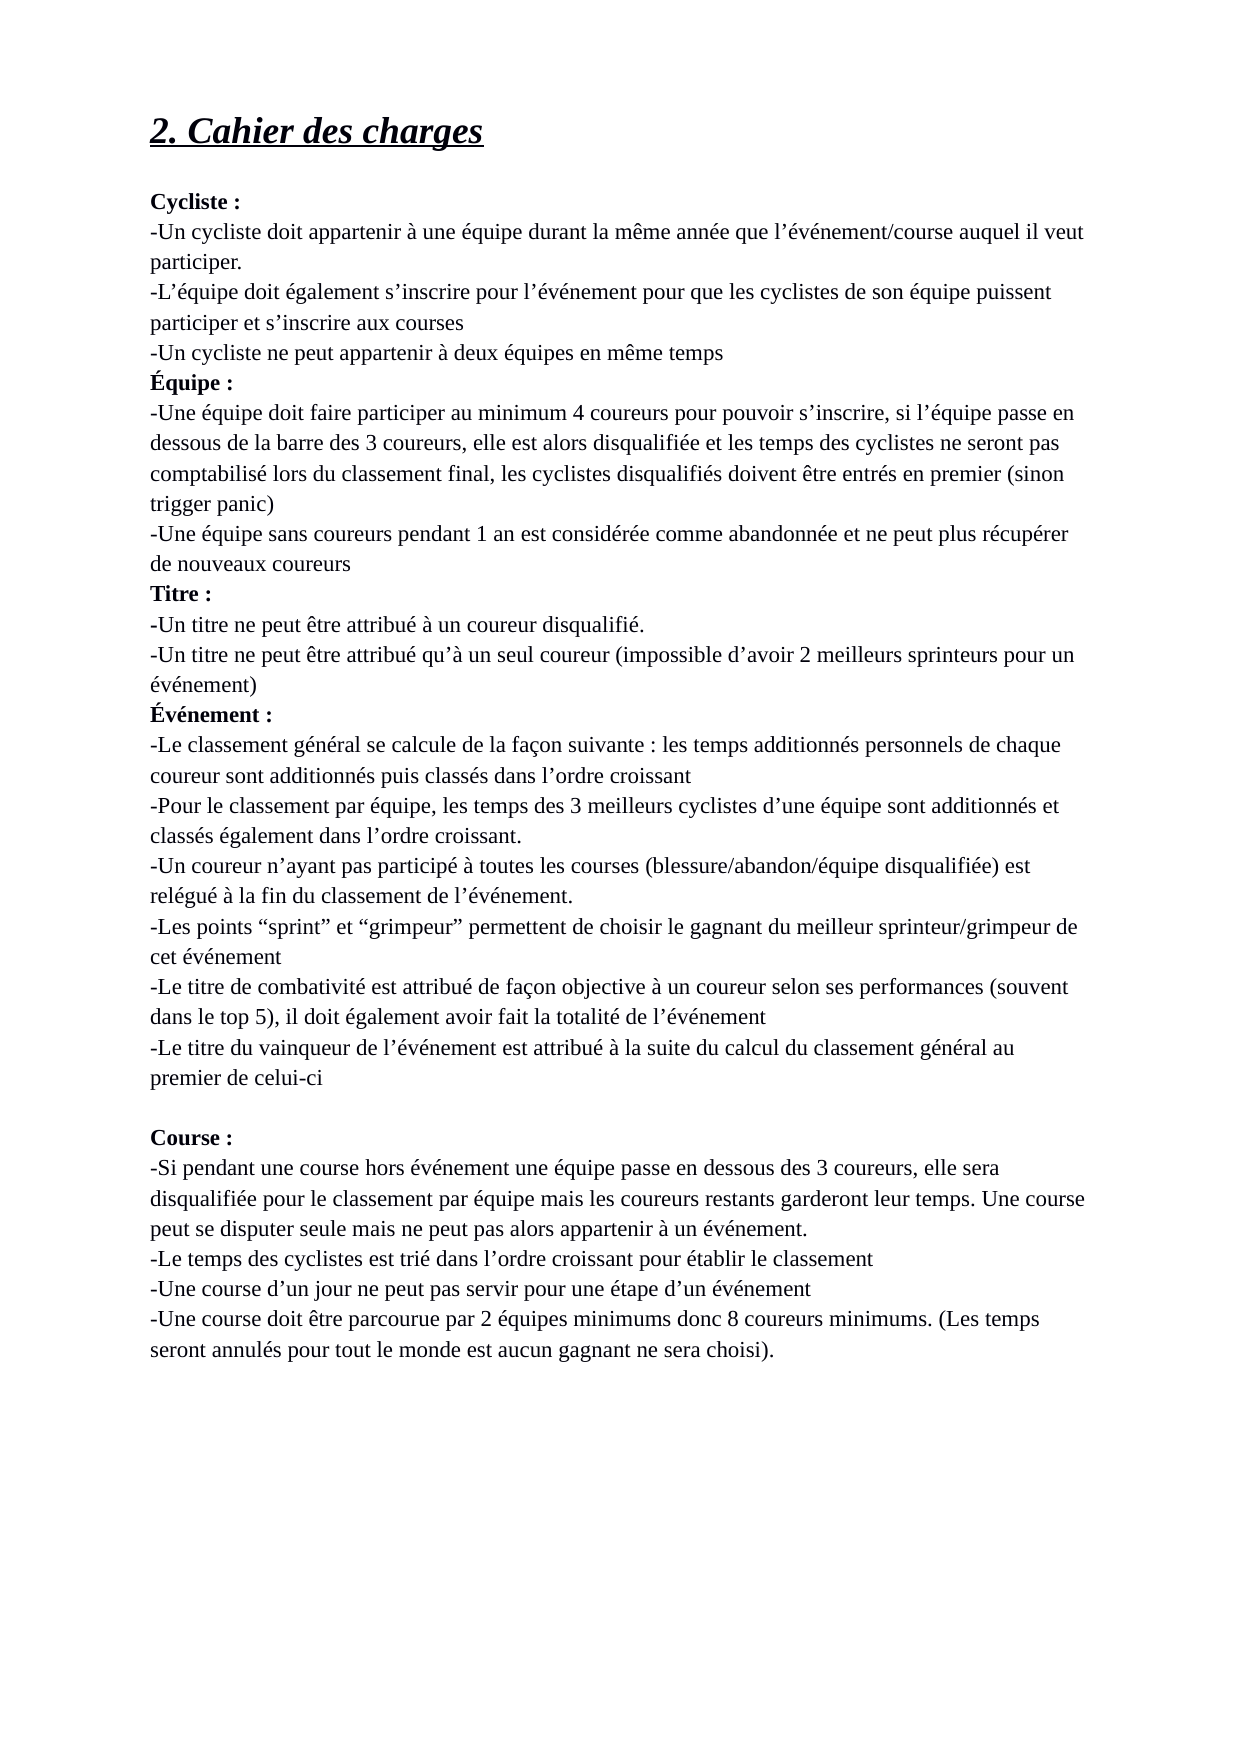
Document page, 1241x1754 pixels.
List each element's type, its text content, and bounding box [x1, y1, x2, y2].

text Cycliste : [150, 188, 1090, 214]
text -Un titre ne peut être attribué qu’à un seul coureur (impossible d’avoir 2 meilleurs sprinteurs pour un événement) [150, 641, 1090, 697]
text -Un cycliste doit appartenir à une équipe durant la même année que l’événement/course auquel il veut participer. [150, 218, 1090, 274]
text -Le titre de combativité est attribué de façon objective à un coureur selon ses performances (souvent dans le top 5), il doit également avoir fait la totalité de l’événement [150, 973, 1090, 1030]
text -Une équipe sans coureurs pendant 1 an est considérée comme abandonnée et ne peut plus récupérer de nouveaux coureurs [150, 520, 1090, 577]
text Équipe : [150, 369, 1090, 395]
text -Le titre du vainqueur de l’événement est attribué à la suite du calcul du classement général au premier de celui-ci [150, 1034, 1090, 1090]
text -L’équipe doit également s’inscrire pour l’événement pour que les cyclistes de son équipe puissent participer et s’inscrire aux courses [150, 278, 1090, 335]
text -Si pendant une course hors événement une équipe passe en dessous des 3 coureurs, elle sera disqualifiée pour le classement par équipe mais les coureurs restants garderont leur temps. Une course peut se disputer seule mais ne peut pas alors appartenir à un événement. [150, 1154, 1090, 1241]
text -Une équipe doit faire participer au minimum 4 coureurs pour pouvoir s’inscrire, si l’équipe passe en dessous de la barre des 3 coureurs, elle est alors disqualifiée et les temps des cyclistes ne seront pas comptabilisé lors du classement final, les cyclistes disqualifiés doivent être entrés en premier (sinon trigger panic) [150, 399, 1090, 516]
text 2. Cahier des charges [150, 108, 1090, 151]
text -Pour le classement par équipe, les temps des 3 meilleurs cyclistes d’une équipe sont additionnés et classés également dans l’ordre croissant. [150, 792, 1090, 848]
text Course : [150, 1124, 1090, 1151]
text -Les points “sprint” et “grimpeur” permettent de choisir le gagnant du meilleur sprinteur/grimpeur de cet événement [150, 913, 1090, 969]
text -Un coureur n’ayant pas participé à toutes les courses (blessure/abandon/équipe disqualifiée) est relégué à la fin du classement de l’événement. [150, 852, 1090, 909]
text -Un cycliste ne peut appartenir à deux équipes en même temps [150, 339, 1090, 365]
text -Le temps des cyclistes est trié dans l’ordre croissant pour établir le classement [150, 1245, 1090, 1271]
text -Un titre ne peut être attribué à un coureur disqualifié. [150, 611, 1090, 637]
text Titre : [150, 581, 1090, 607]
text -Une course d’un jour ne peut pas servir pour une étape d’un événement [150, 1275, 1090, 1302]
text -Une course doit être parcourue par 2 équipes minimums donc 8 coureurs minimums. (Les temps seront annulés pour tout le monde est aucun gagnant ne sera choisi). [150, 1306, 1090, 1362]
text -Le classement général se calcule de la façon suivante : les temps additionnés personnels de chaque coureur sont additionnés puis classés dans l’ordre croissant [150, 732, 1090, 788]
text Événement : [150, 701, 1090, 728]
